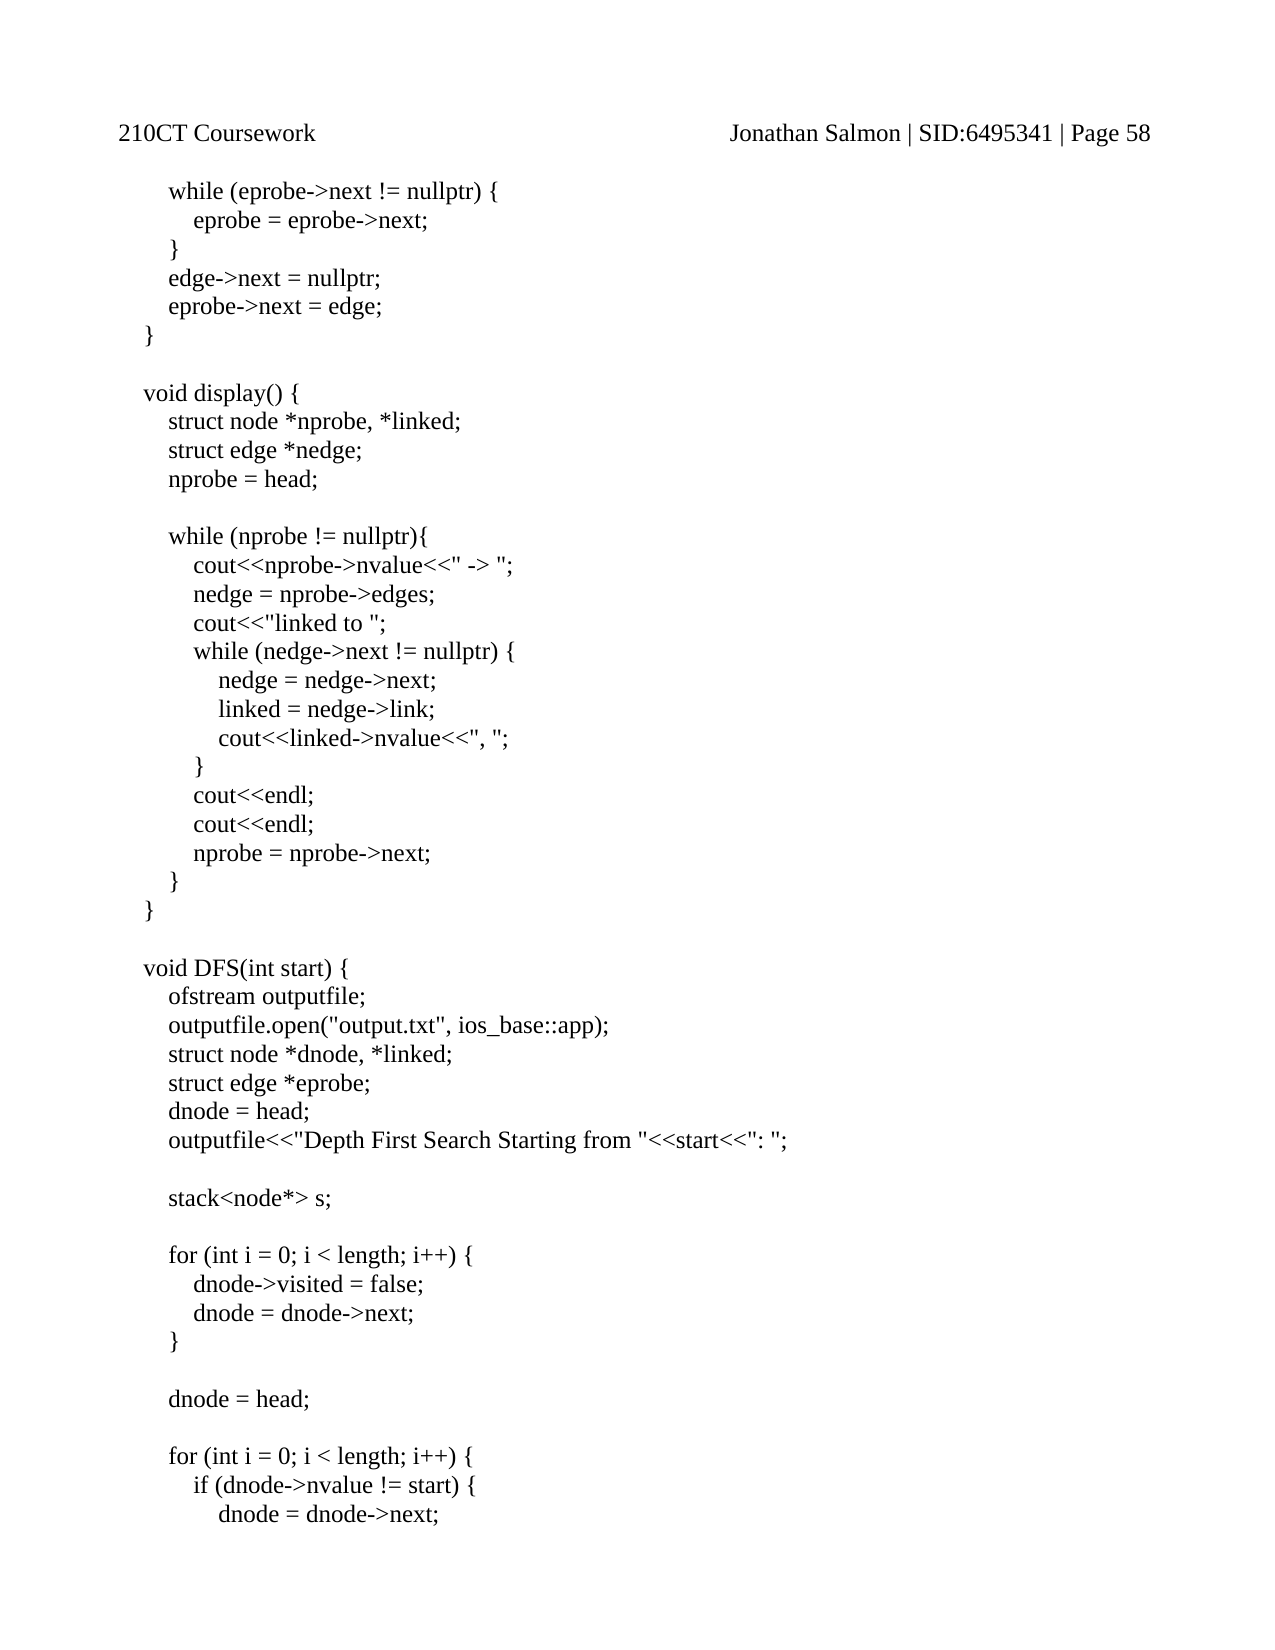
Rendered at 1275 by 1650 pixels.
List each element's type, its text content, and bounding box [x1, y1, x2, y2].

text stack<node*> s; [118, 1183, 1157, 1211]
text cout<<endl; [118, 809, 1157, 838]
text dnode = dnode->next; [118, 1499, 1157, 1528]
text for (int i = 0; i < length; i++) { [118, 1441, 1157, 1470]
text ofstream outputfile; [118, 981, 1157, 1010]
text dnode->visited = false; [118, 1269, 1157, 1298]
text } [118, 751, 1157, 780]
text nprobe = nprobe->next; [118, 838, 1157, 866]
text eprobe = eprobe->next; [118, 205, 1157, 234]
text dnode = dnode->next; [118, 1298, 1157, 1326]
text outputfile<<"Depth First Search Starting from "<<start<<": "; [118, 1125, 1157, 1154]
text dnode = head; [118, 1096, 1157, 1125]
text struct node *dnode, *linked; [118, 1039, 1157, 1068]
text struct node *nprobe, *linked; [118, 406, 1157, 435]
text nedge = nedge->next; [118, 665, 1157, 694]
text cout<<"linked to "; [118, 608, 1157, 636]
text void DFS(int start) { [118, 953, 1157, 981]
text while (nedge->next != nullptr) { [118, 636, 1157, 665]
text linked = nedge->link; [118, 694, 1157, 723]
text struct edge *eprobe; [118, 1068, 1157, 1096]
text } [118, 234, 1157, 263]
text edge->next = nullptr; [118, 263, 1157, 291]
text while (eprobe->next != nullptr) { [118, 176, 1157, 205]
text dnode = head; [118, 1384, 1157, 1413]
text outputfile.open("output.txt", ios_base::app); [118, 1010, 1157, 1039]
text nprobe = head; [118, 464, 1157, 493]
text cout<<endl; [118, 780, 1157, 809]
text void display() { [118, 378, 1157, 406]
text while (nprobe != nullptr){ [118, 521, 1157, 550]
text struct edge *nedge; [118, 435, 1157, 464]
text } [118, 320, 1157, 349]
text eprobe->next = edge; [118, 291, 1157, 320]
text } [118, 1326, 1157, 1355]
text if (dnode->nvalue != start) { [118, 1470, 1157, 1499]
text } [118, 895, 1157, 924]
text cout<<nprobe->nvalue<<" -> "; [118, 550, 1157, 579]
text cout<<linked->nvalue<<", "; [118, 723, 1157, 751]
text nedge = nprobe->edges; [118, 579, 1157, 608]
text for (int i = 0; i < length; i++) { [118, 1240, 1157, 1269]
text } [118, 866, 1157, 895]
